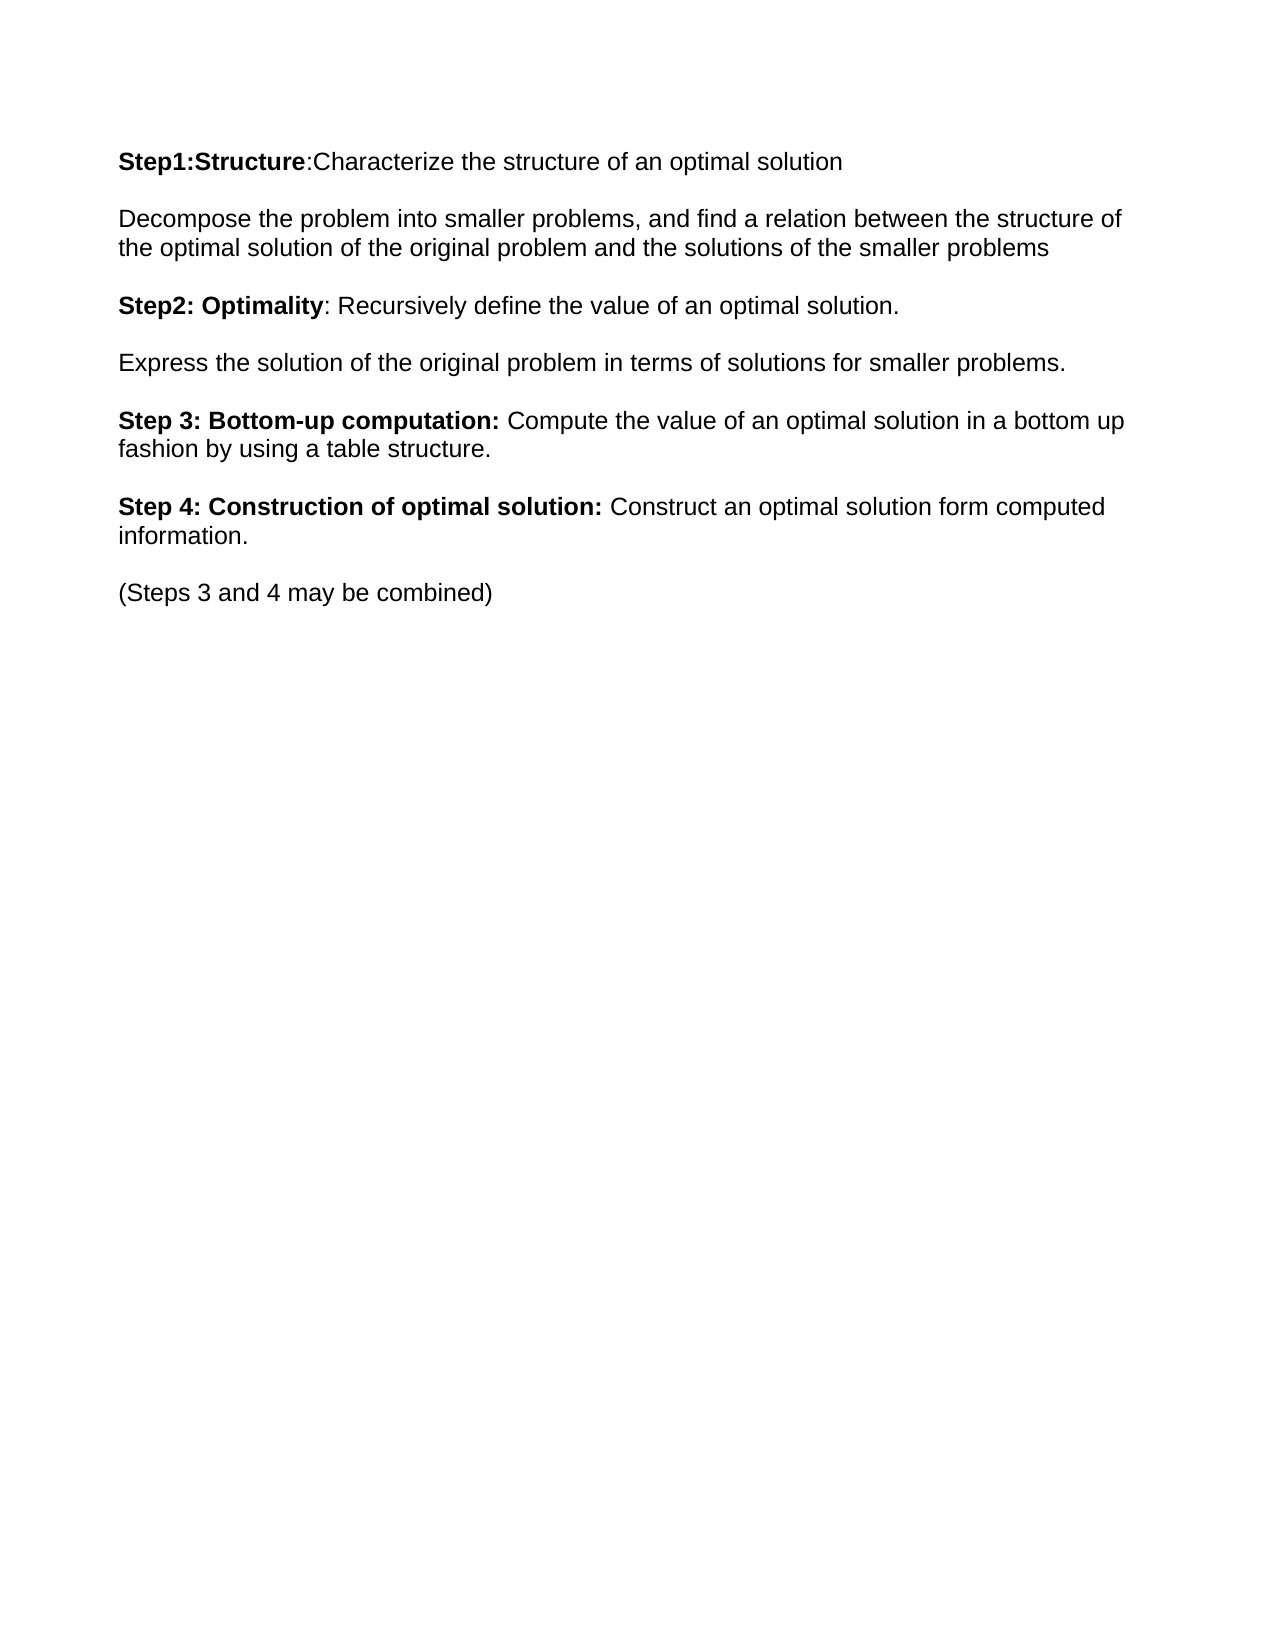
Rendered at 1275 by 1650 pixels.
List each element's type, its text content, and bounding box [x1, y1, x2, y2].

text Express the solution of the original problem in terms of solutions for smaller problems. [118, 348, 1157, 377]
text Step 3: Bottom-up computation: Compute the value of an optimal solution in a bottom up fashion by using a table structure. [118, 406, 1157, 463]
text (Steps 3 and 4 may be combined) [118, 578, 1157, 607]
text Step 4: Construction of optimal solution: Construct an optimal solution form computed information. [118, 492, 1157, 549]
text Step1:Structure:Characterize the structure of an optimal solution [118, 147, 1157, 176]
text Step2: Optimality: Recursively define the value of an optimal solution. [118, 291, 1157, 319]
text Decompose the problem into smaller problems, and find a relation between the structure of the optimal solution of the original problem and the solutions of the smaller problems [118, 204, 1157, 262]
